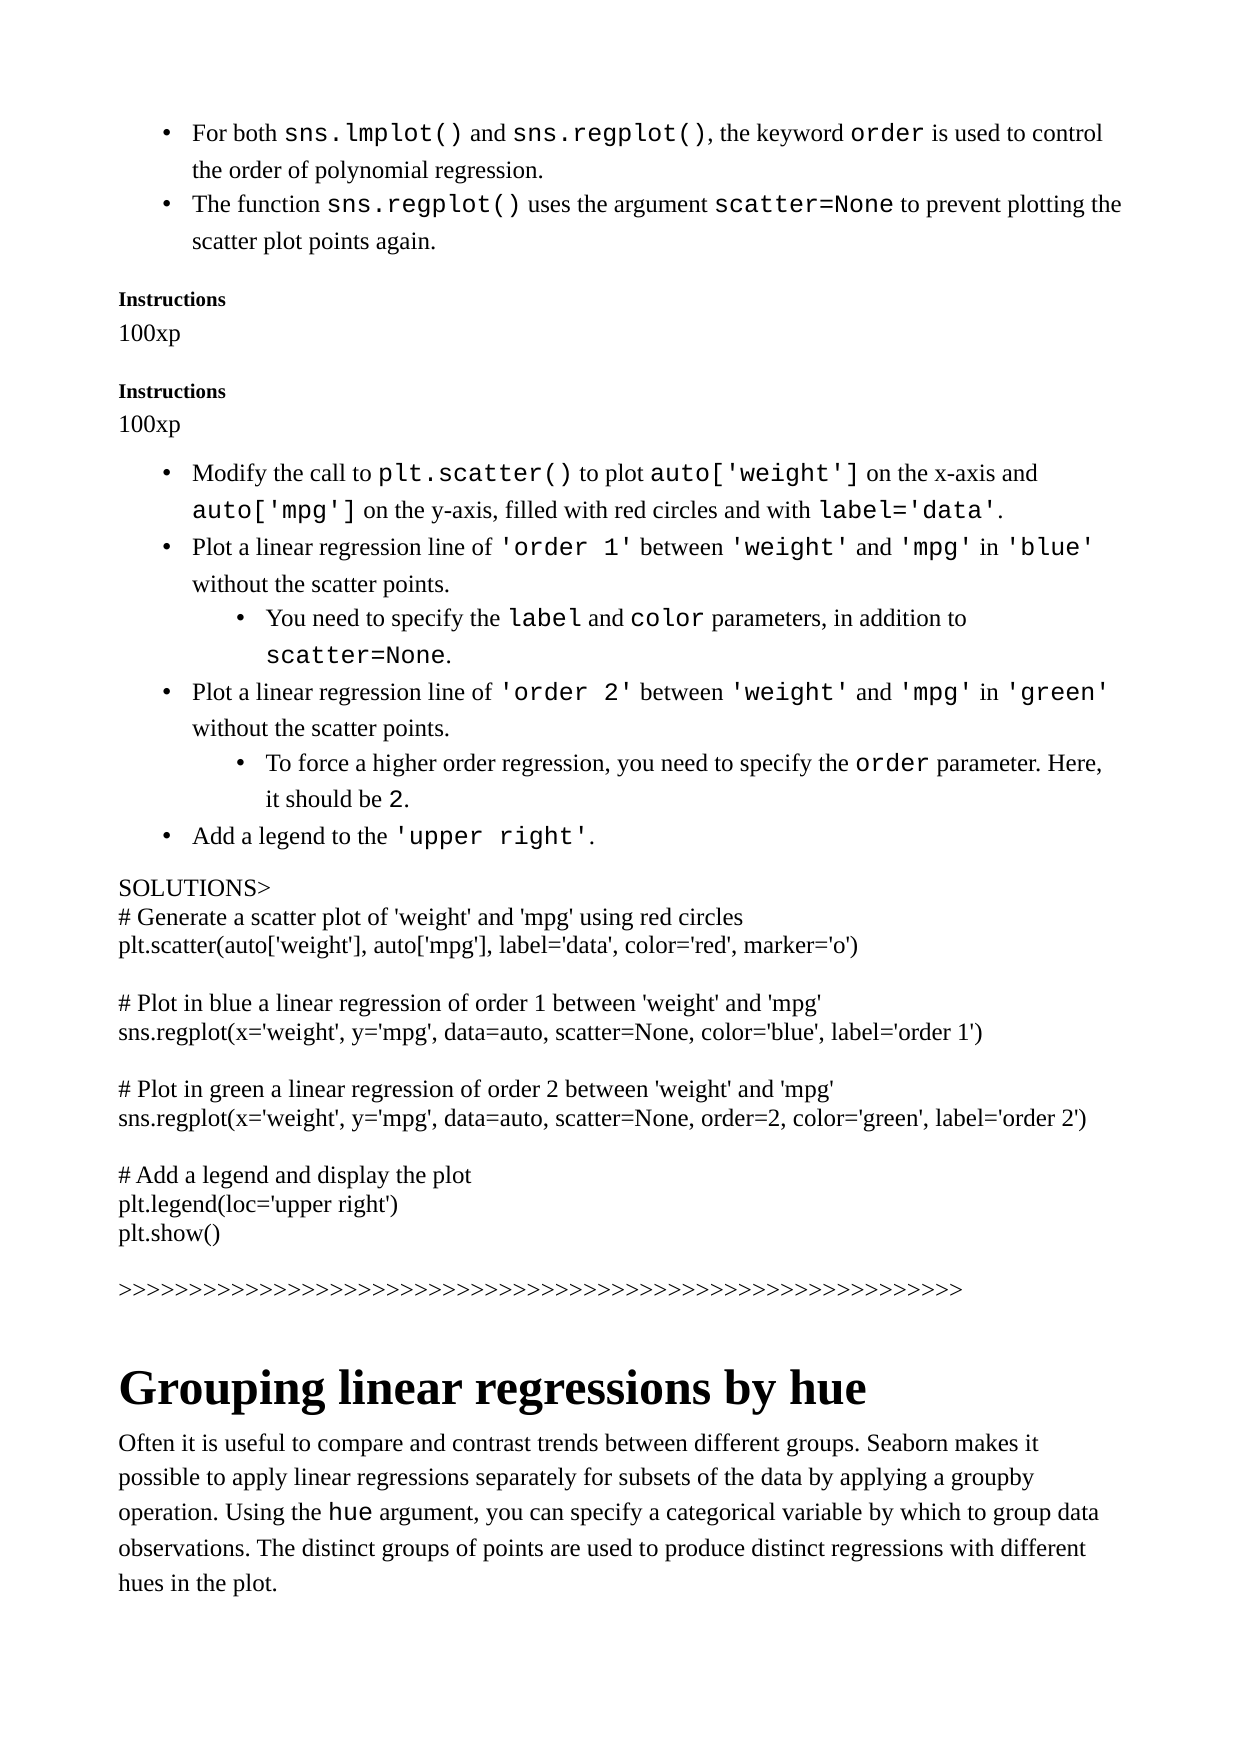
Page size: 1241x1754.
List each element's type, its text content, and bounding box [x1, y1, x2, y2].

list The function sns.regplot() uses the argument scatter=None to prevent plotting the scatter plot points again. [162, 189, 1122, 254]
text # Generate a scatter plot of 'weight' and 'mpg' using red circles [118, 902, 1122, 930]
text SOLUTIONS> [118, 873, 1122, 902]
text plt.legend(loc='upper right') [118, 1189, 1122, 1218]
text 100xp [118, 318, 1122, 346]
list Modify the call to plt.scatter() to plot auto['weight'] on the x-axis and auto['mpg'] on the y-axis, filled with red circles and with label='data'. [162, 458, 1122, 526]
text # Plot in green a linear regression of order 2 between 'weight' and 'mpg' [118, 1074, 1122, 1103]
list To force a higher order regression, you need to specify the order parameter. Here, it should be 2. [236, 748, 1122, 815]
text sns.regplot(x='weight', y='mpg', data=auto, scatter=None, order=2, color='green', label='order 2') [118, 1103, 1122, 1132]
text # Plot in blue a linear regression of order 1 between 'weight' and 'mpg' [118, 988, 1122, 1017]
text plt.show() [118, 1218, 1122, 1247]
text Often it is useful to compare and contrast trends between different groups. Seaborn makes it possible to apply linear regressions separately for subsets of the data by applying a groupby operation. Using the hue argument, you can specify a categorical variable by which to group data observations. The distinct groups of points are used to produce distinct regressions with different hues in the plot. [118, 1428, 1122, 1597]
text plt.scatter(auto['weight'], auto['mpg'], label='data', color='red', marker='o') [118, 930, 1122, 959]
list Add a legend to the 'upper right'. [162, 821, 1122, 852]
list Plot a linear regression line of 'order 2' between 'weight' and 'mpg' in 'green' without the scatter points. [162, 677, 1122, 742]
text # Add a legend and display the plot [118, 1160, 1122, 1189]
list Plot a linear regression line of 'order 1' between 'weight' and 'mpg' in 'blue' without the scatter points. [162, 532, 1122, 597]
subtitle Grouping linear regressions by hue [118, 1358, 1122, 1415]
subtitle Instructions [118, 379, 1122, 403]
text >>>>>>>>>>>>>>>>>>>>>>>>>>>>>>>>>>>>>>>>>>>>>>>>>>>>>>>>>>>> [118, 1275, 1122, 1304]
list For both sns.lmplot() and sns.regplot(), the keyword order is used to control the order of polynomial regression. [162, 118, 1122, 183]
text 100xp [118, 409, 1122, 438]
list You need to specify the label and color parameters, in addition to scatter=None. [236, 603, 1122, 671]
text sns.regplot(x='weight', y='mpg', data=auto, scatter=None, color='blue', label='order 1') [118, 1017, 1122, 1045]
subtitle Instructions [118, 287, 1122, 311]
